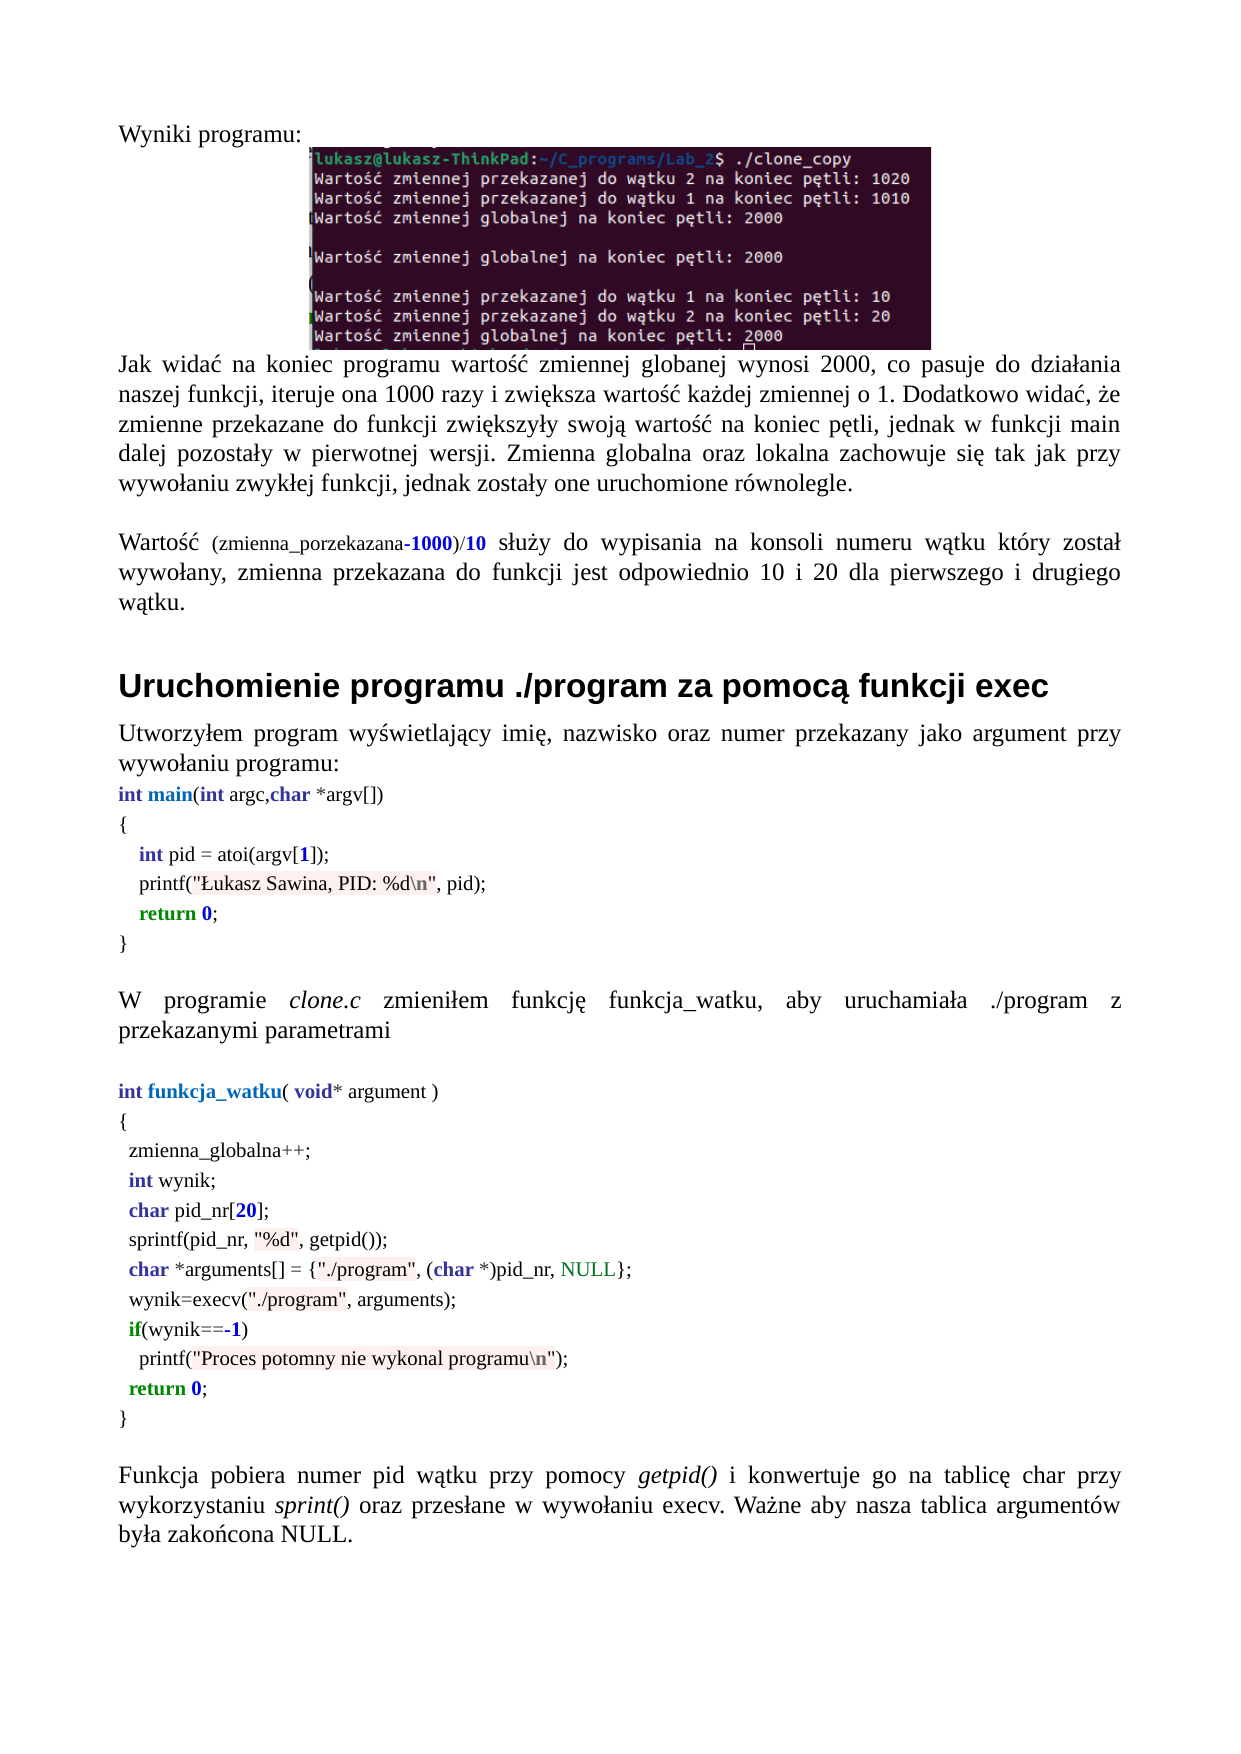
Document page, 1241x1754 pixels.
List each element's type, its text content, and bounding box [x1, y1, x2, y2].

text printf("Łukasz Sawina, PID: %d\n", pid); [118, 866, 1122, 895]
text int main(int argc,char *argv[]) [118, 776, 1122, 806]
text char *arguments[] = {"./program", (char *)pid_nr, NULL}; [118, 1251, 1122, 1281]
text Utworzyłem program wyświetlający imię, nazwisko oraz numer przekazany jako argument przy wywołaniu programu: [118, 717, 1122, 776]
text char pid_nr[20]; [118, 1192, 1122, 1222]
text int wynik; [118, 1162, 1122, 1192]
text Wyniki programu: [118, 118, 1122, 148]
text return 0; [118, 1370, 1122, 1400]
text return 0; [118, 895, 1122, 925]
text int pid = atoi(argv[1]); [118, 836, 1122, 866]
text { [118, 806, 1122, 836]
text Funkcja pobiera numer pid wątku przy pomocy getpid() i konwertuje go na tablicę char przy wykorzystaniu sprint() oraz przesłane w wywołaniu execv. Ważne aby nasza tablica argumentów była zakońcona NULL. [118, 1459, 1122, 1548]
text Wartość (zmienna_porzekazana-1000)/10 służy do wypisania na konsoli numeru wątku który został wywołany, zmienna przekazana do funkcji jest odpowiednio 10 i 20 dla pierwszego i drugiego wątku. [118, 527, 1122, 616]
text printf("Proces potomny nie wykonal programu\n"); [118, 1341, 1122, 1370]
text { [118, 1103, 1122, 1133]
picture [309, 147, 932, 350]
text W programie clone.c zmieniłem funkcję funkcja_watku, aby uruchamiała ./program z przekazanymi parametrami [118, 984, 1122, 1044]
subtitle Uruchomienie programu ./program za pomocą funkcji exec [118, 666, 1122, 704]
text zmienna_globalna++; [118, 1133, 1122, 1162]
text } [118, 1400, 1122, 1429]
text Jak widać na koniec programu wartość zmiennej globanej wynosi 2000, co pasuje do działania naszej funkcji, iteruje ona 1000 razy i zwiększa wartość każdej zmiennej o 1. Dodatkowo widać, że zmienne przekazane do funkcji zwiększyły swoją wartość na koniec pętli, jednak w funkcji main dalej pozostały w pierwotnej wersji. Zmienna globalna oraz lokalna zachowuje się tak jak przy wywołaniu zwykłej funkcji, jednak zostały one uruchomione równolegle. [118, 148, 1122, 497]
text if(wynik==-1) [118, 1311, 1122, 1341]
text sprintf(pid_nr, "%d", getpid()); [118, 1222, 1122, 1251]
text int funkcja_watku( void* argument ) [118, 1073, 1122, 1103]
text wynik=execv("./program", arguments); [118, 1281, 1122, 1311]
text } [118, 925, 1122, 954]
